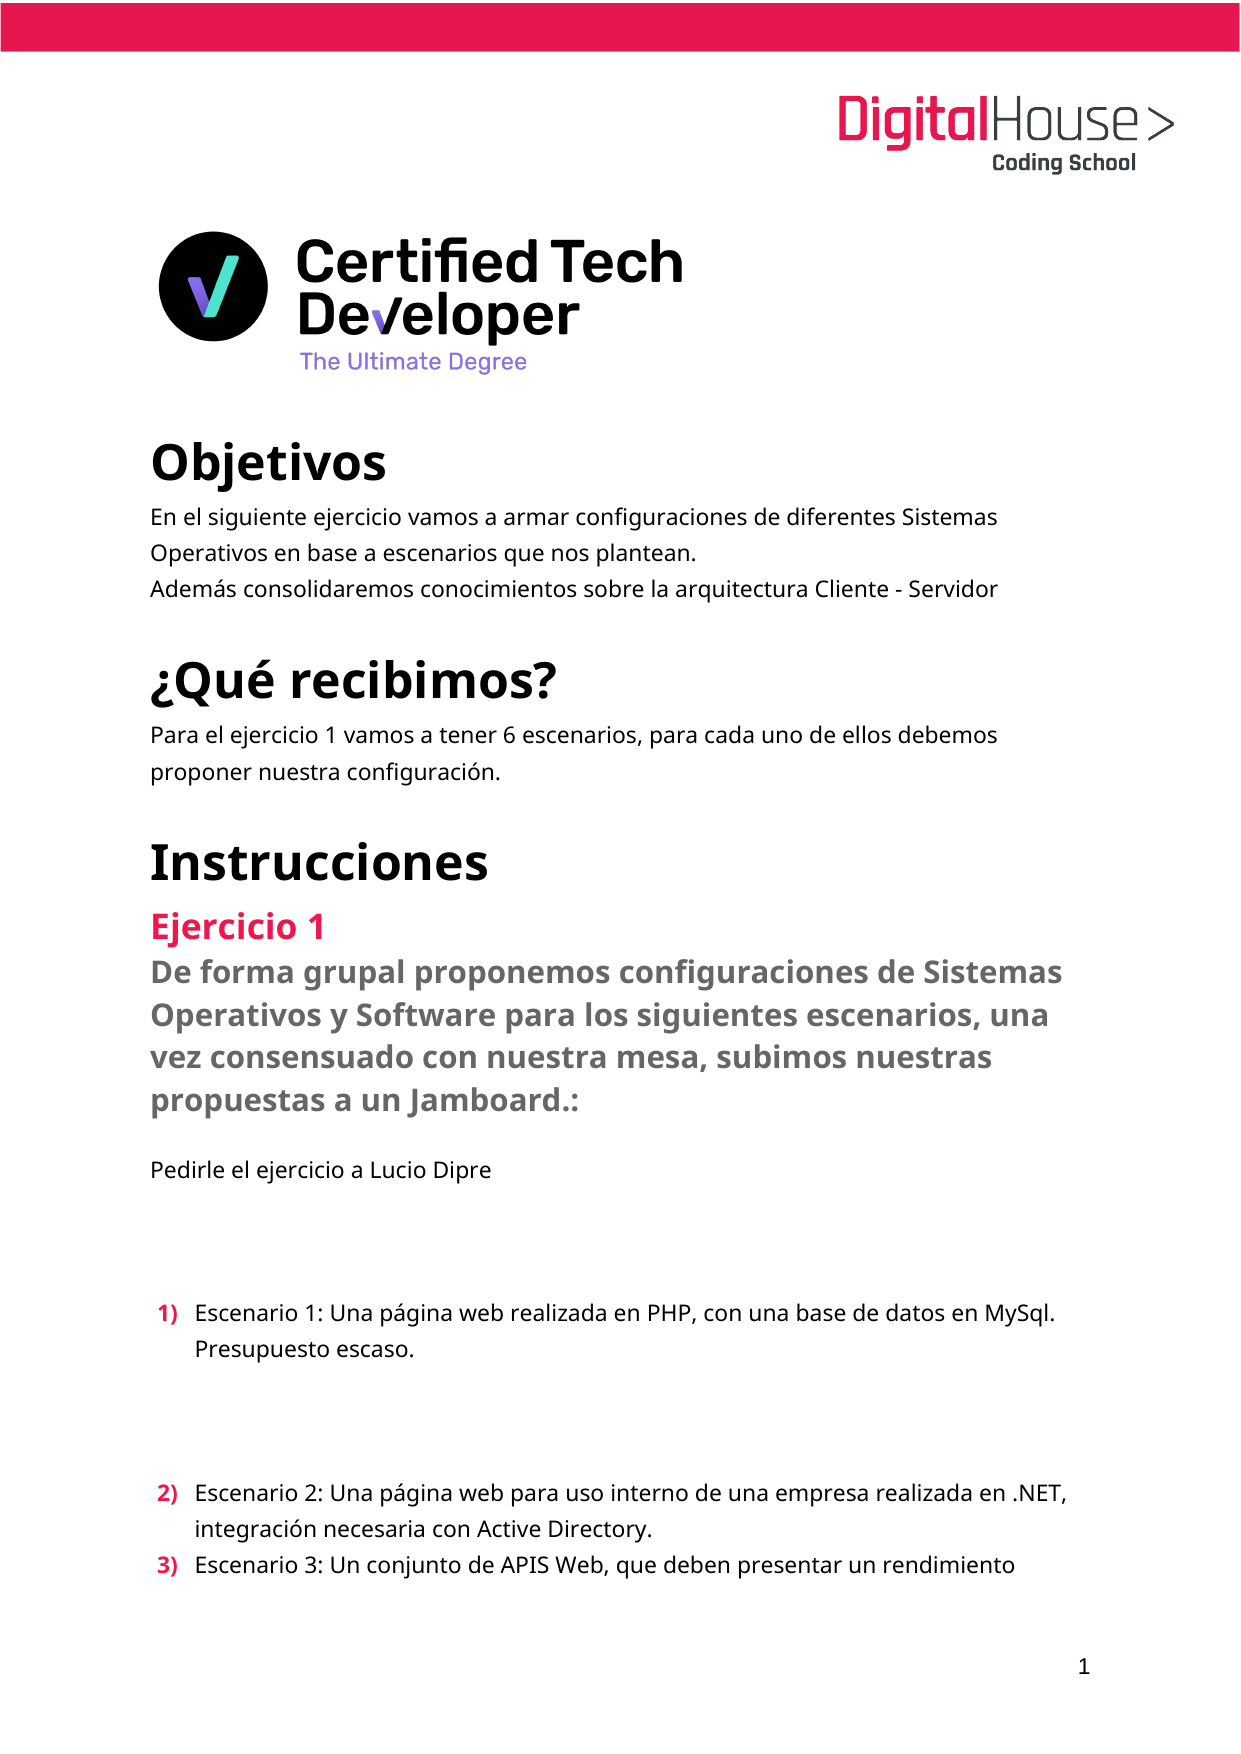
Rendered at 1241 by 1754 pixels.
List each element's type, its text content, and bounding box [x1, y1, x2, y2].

text Para el ejercicio 1 vamos a tener 6 escenarios, para cada uno de ellos debemos proponer nuestra configuración. [150, 719, 1090, 787]
list Escenario 3: Un conjunto de APIS Web, que deben presentar un rendimiento [157, 1549, 1090, 1580]
subtitle Ejercicio 1 [150, 902, 1090, 950]
title ¿Qué recibimos? [150, 645, 1090, 713]
list Escenario 2: Una página web para uso interno de una empresa realizada en .NET, integración necesaria con Active Directory. [157, 1477, 1090, 1544]
title Instrucciones [150, 827, 1090, 895]
subtitle De forma grupal proponemos configuraciones de Sistemas Operativos y Software para los siguientes escenarios, una vez consensuado con nuestra mesa, subimos nuestras propuestas a un Jamboard.: [150, 950, 1090, 1120]
picture [0, 3, 1240, 193]
title Objetivos [150, 427, 1090, 495]
picture [150, 210, 657, 389]
text En el siguiente ejercicio vamos a armar configuraciones de diferentes Sistemas Operativos en base a escenarios que nos plantean. [150, 501, 1090, 568]
list Escenario 1: Una página web realizada en PHP, con una base de datos en MySql. Presupuesto escaso. [157, 1297, 1090, 1364]
text Además consolidaremos conocimientos sobre la arquitectura Cliente - Servidor [150, 573, 1090, 604]
text Pedirle el ejercicio a Lucio Dipre [150, 1154, 1090, 1185]
